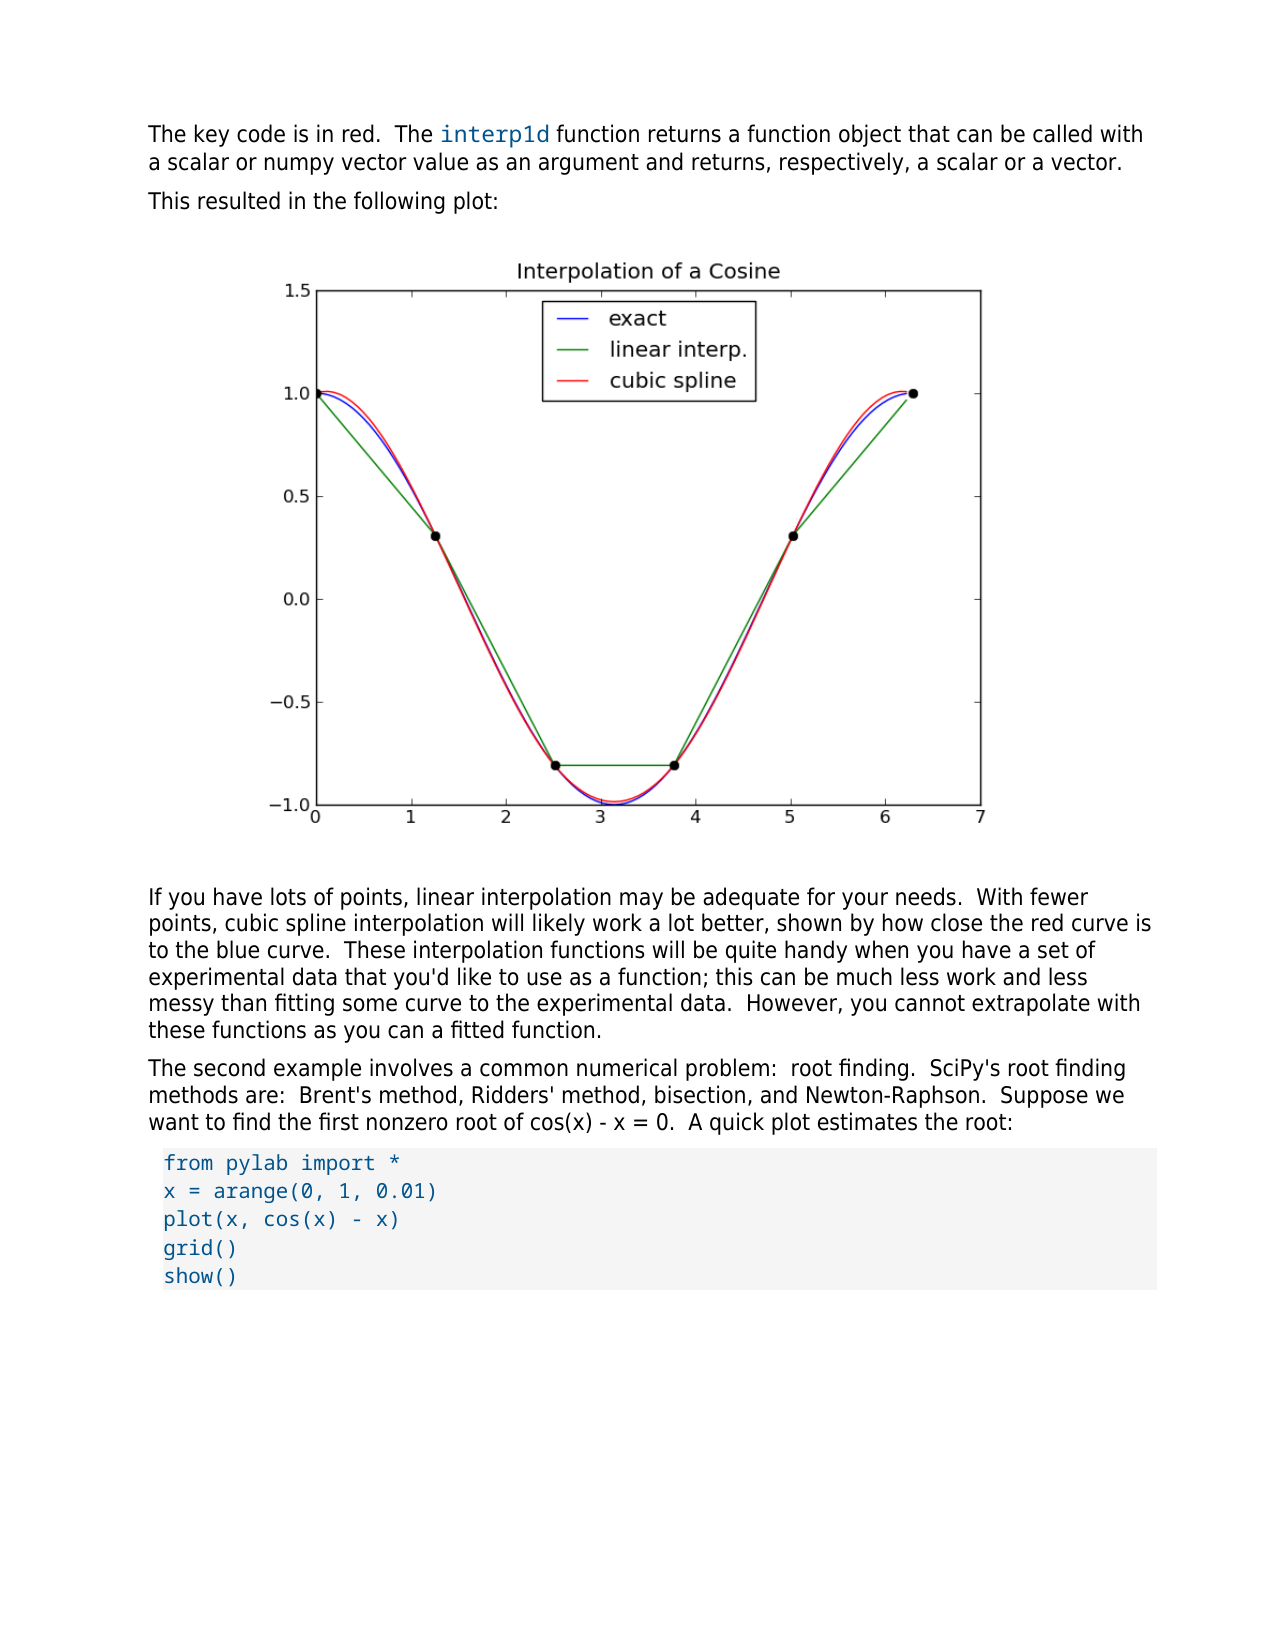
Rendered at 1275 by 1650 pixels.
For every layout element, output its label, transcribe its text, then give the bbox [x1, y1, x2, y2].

text The second example involves a common numerical problem: root finding. SciPy's root finding methods are: Brent's method, Ridders' method, bisection, and Newton-Raphson. Suppose we want to find the first nonzero root of cos(x) - x = 0. A quick plot estimates the root: [148, 1056, 1157, 1136]
text x = arange(0, 1, 0.01) [163, 1176, 1157, 1204]
text plot(x, cos(x) - x) [163, 1204, 1157, 1233]
text show() [163, 1261, 1157, 1290]
text grid() [163, 1233, 1157, 1261]
picture [209, 226, 1066, 869]
text This resulted in the following plot: [148, 188, 1157, 215]
text from pylab import * [163, 1148, 1157, 1176]
text If you have lots of points, linear interpolation may be adequate for your needs. With fewer points, cubic spline interpolation will likely work a lot better, shown by how close the red curve is to the blue curve. These interpolation functions will be quite handy when you have a set of experimental data that you'd like to use as a function; this can be much less work and less messy than fitting some curve to the experimental data. However, you cannot extrapolate with these functions as you can a fitted function. [148, 227, 1157, 1044]
text The key code is in red. The interp1d function returns a function object that can be called with a scalar or numpy vector value as an argument and returns, respectively, a scalar or a vector. [148, 118, 1157, 176]
